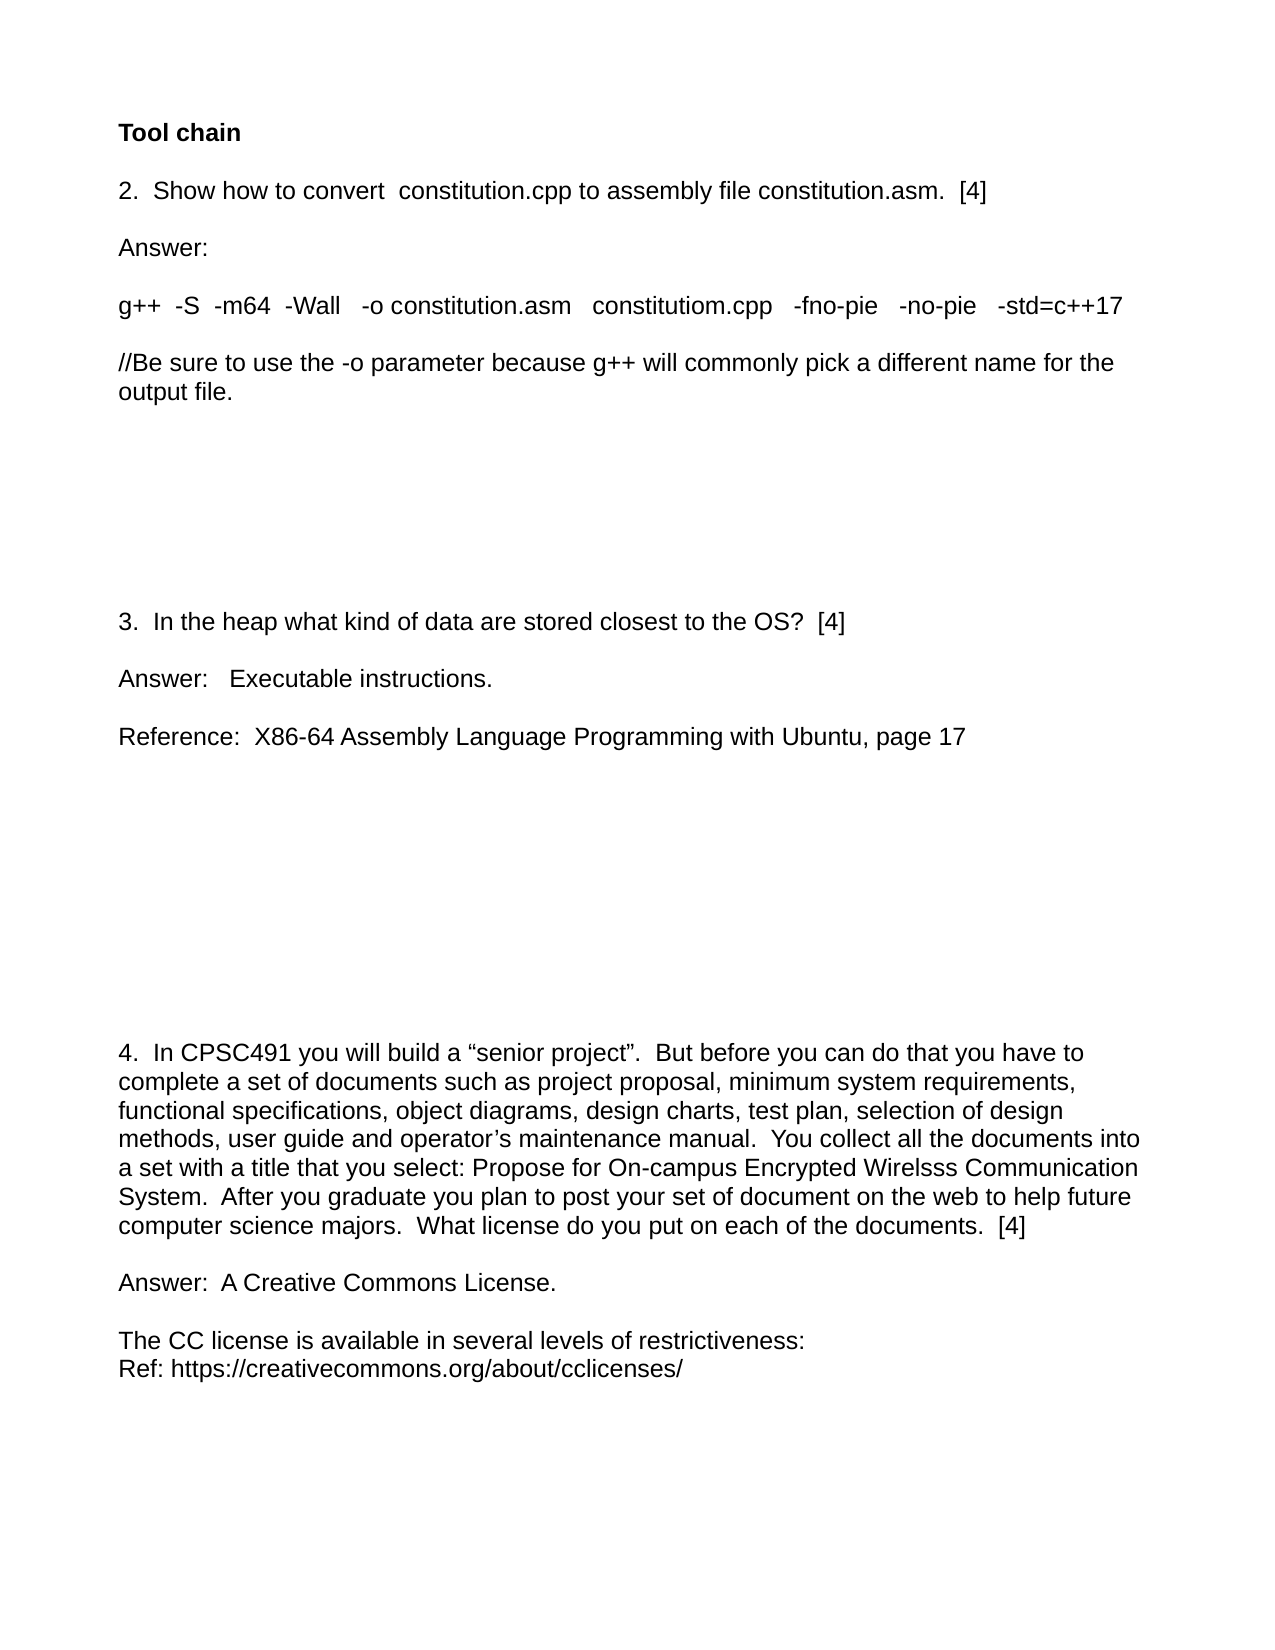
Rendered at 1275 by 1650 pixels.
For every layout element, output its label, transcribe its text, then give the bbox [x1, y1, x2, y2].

text //Be sure to use the -o parameter because g++ will commonly pick a different name for the output file. [118, 348, 1157, 406]
text g++ -S -m64 -Wall -o constitution.asm constitutiom.cpp -fno-pie -no-pie -std=c++17 [118, 291, 1157, 319]
text 2. Show how to convert constitution.cpp to assembly file constitution.asm. [4] [118, 176, 1157, 204]
text Ref: https://creativecommons.org/about/cclicenses/ [118, 1354, 1157, 1383]
text Tool chain [118, 118, 1157, 147]
text The CC license is available in several levels of restrictiveness: [118, 1326, 1157, 1354]
text Answer: Executable instructions. [118, 664, 1157, 693]
text Answer: A Creative Commons License. [118, 1268, 1157, 1297]
text Reference: X86-64 Assembly Language Programming with Ubuntu, page 17 [118, 722, 1157, 751]
text Answer: [118, 233, 1157, 262]
text 4. In CPSC491 you will build a “senior project”. But before you can do that you have to complete a set of documents such as project proposal, minimum system requirements, functional specifications, object diagrams, design charts, test plan, selection of design methods, user guide and operator’s maintenance manual. You collect all the documents into a set with a title that you select: Propose for On-campus Encrypted Wirelsss Communication System. After you graduate you plan to post your set of document on the web to help future computer science majors. What license do you put on each of the documents. [4] [118, 1038, 1157, 1239]
text 3. In the heap what kind of data are stored closest to the OS? [4] [118, 607, 1157, 636]
